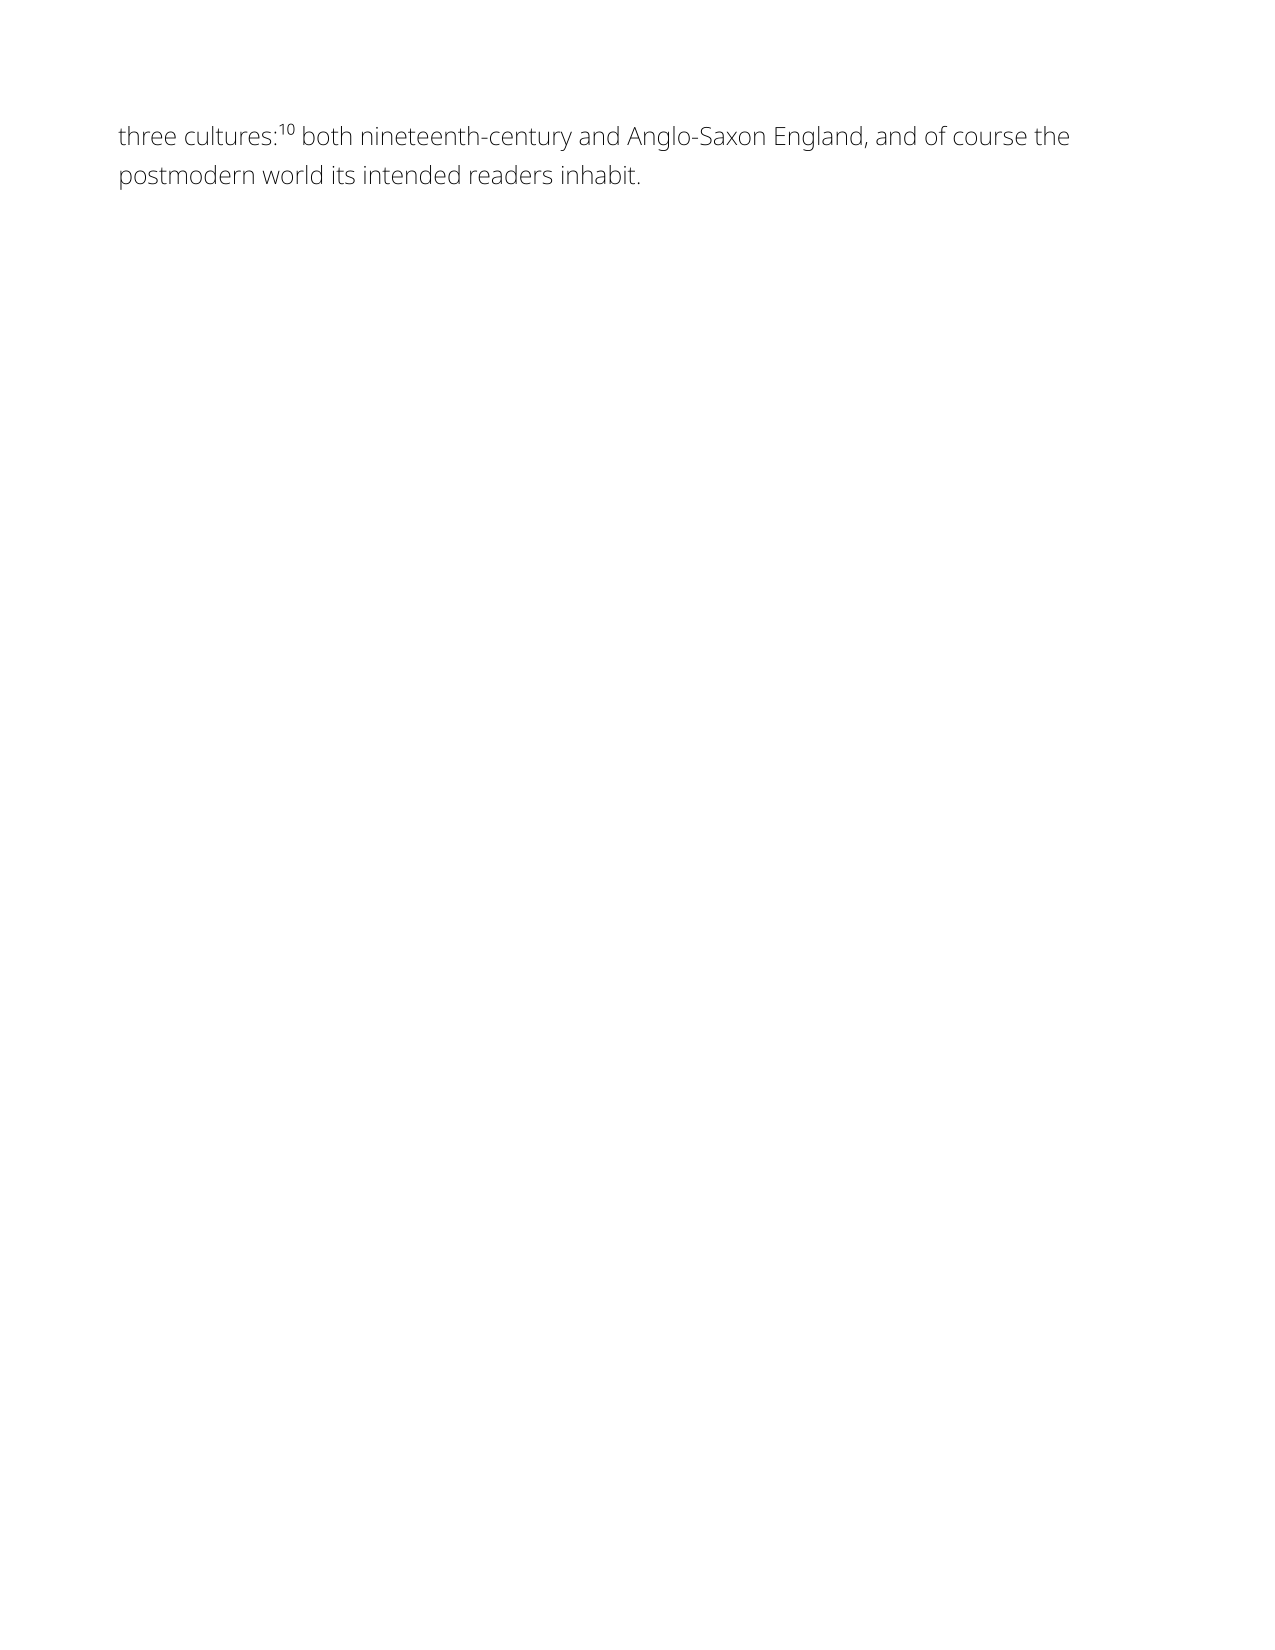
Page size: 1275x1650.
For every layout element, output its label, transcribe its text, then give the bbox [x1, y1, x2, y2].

text three cultures:10 both nineteenth-century and Anglo-Saxon England, and of course the postmodern world its intended readers inhabit. [118, 118, 1157, 191]
